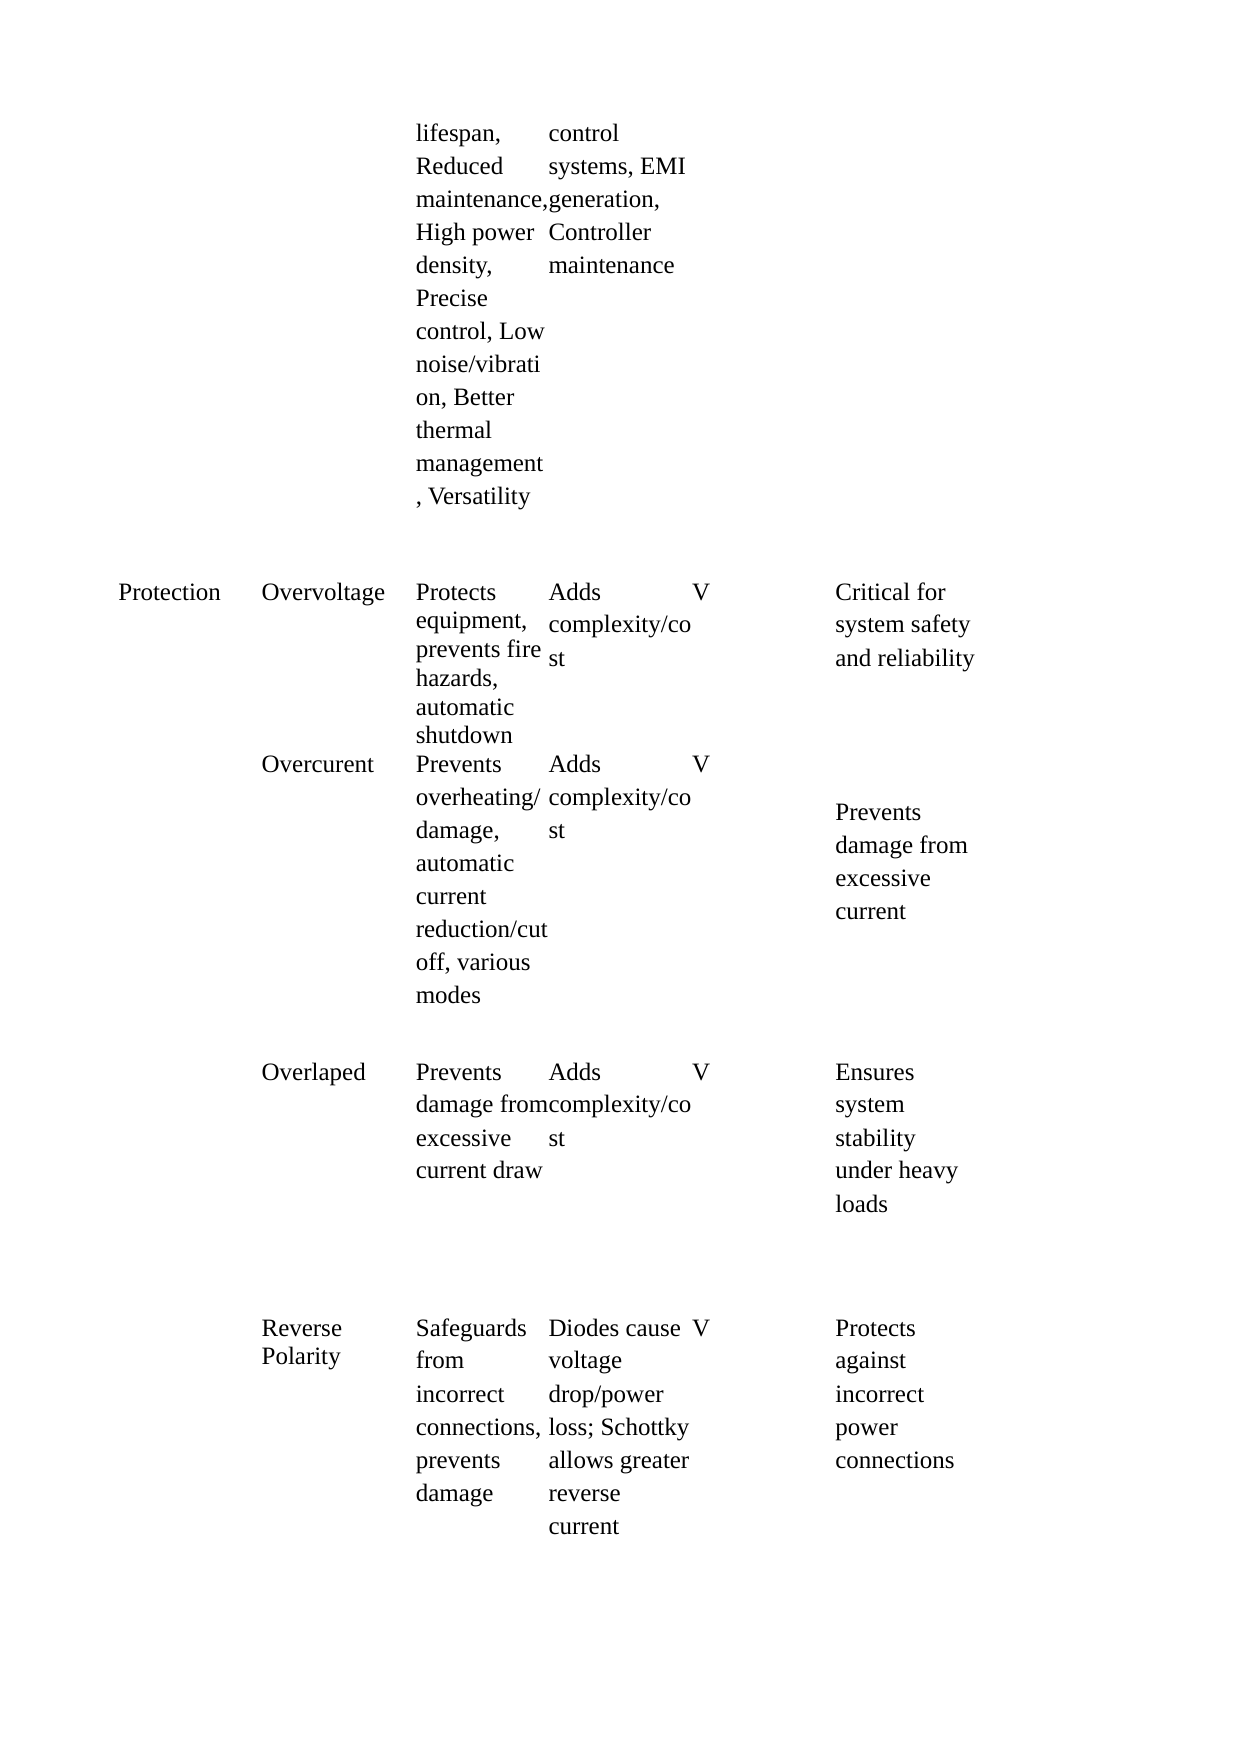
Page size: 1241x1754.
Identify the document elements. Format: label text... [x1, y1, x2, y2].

table_cell Adds complexity/cost [548, 749, 692, 1057]
table_cell [118, 1057, 261, 1313]
table_cell Ensures system stability under heavy loads [835, 1057, 979, 1313]
table_cell control systems, EMI generation, Controller maintenance [548, 118, 692, 577]
table_cell Adds complexity/cost [548, 577, 692, 749]
table_cell Adds complexity/cost [548, 1057, 692, 1313]
table_cell Overvoltage [261, 577, 416, 749]
table_cell Diodes cause voltage drop/power loss; Schottky allows greater reverse current [548, 1313, 692, 1635]
table_cell V [692, 1313, 835, 1635]
table_cell [118, 118, 261, 577]
table_cell [979, 1057, 1122, 1313]
table_cell [979, 1313, 1122, 1635]
table_cell [979, 577, 1122, 749]
table_cell [118, 749, 261, 1057]
table_cell V [692, 749, 835, 1057]
table_cell Critical for system safety and reliability [835, 577, 979, 749]
table_cell Protects against incorrect power connections [835, 1313, 979, 1635]
table_cell [835, 118, 979, 577]
table_cell [979, 118, 1122, 577]
table_cell [261, 118, 416, 577]
table_cell V [692, 1057, 835, 1313]
table_cell Prevents damage from excessive current [835, 749, 979, 1057]
table_cell [118, 1313, 261, 1635]
table_cell Prevents damage from excessive current draw [416, 1057, 548, 1313]
table_cell Reverse Polarity [261, 1313, 416, 1635]
table_cell Protection [118, 577, 261, 749]
table_cell Safeguards from incorrect connections, prevents damage [416, 1313, 548, 1635]
table_cell Overcurent [261, 749, 416, 1057]
table_cell lifespan, Reduced maintenance, High power density, Precise control, Low noise/vibration, Better thermal management, Versatility [416, 118, 548, 577]
table_cell Overlaped [261, 1057, 416, 1313]
table_cell [692, 118, 835, 577]
table_cell Prevents overheating/damage, automatic current reduction/cutoff, various modes [416, 749, 548, 1057]
table_cell [979, 749, 1122, 1057]
table_cell Protects equipment, prevents fire hazards, automatic shutdown [416, 577, 548, 749]
table_cell V [692, 577, 835, 749]
